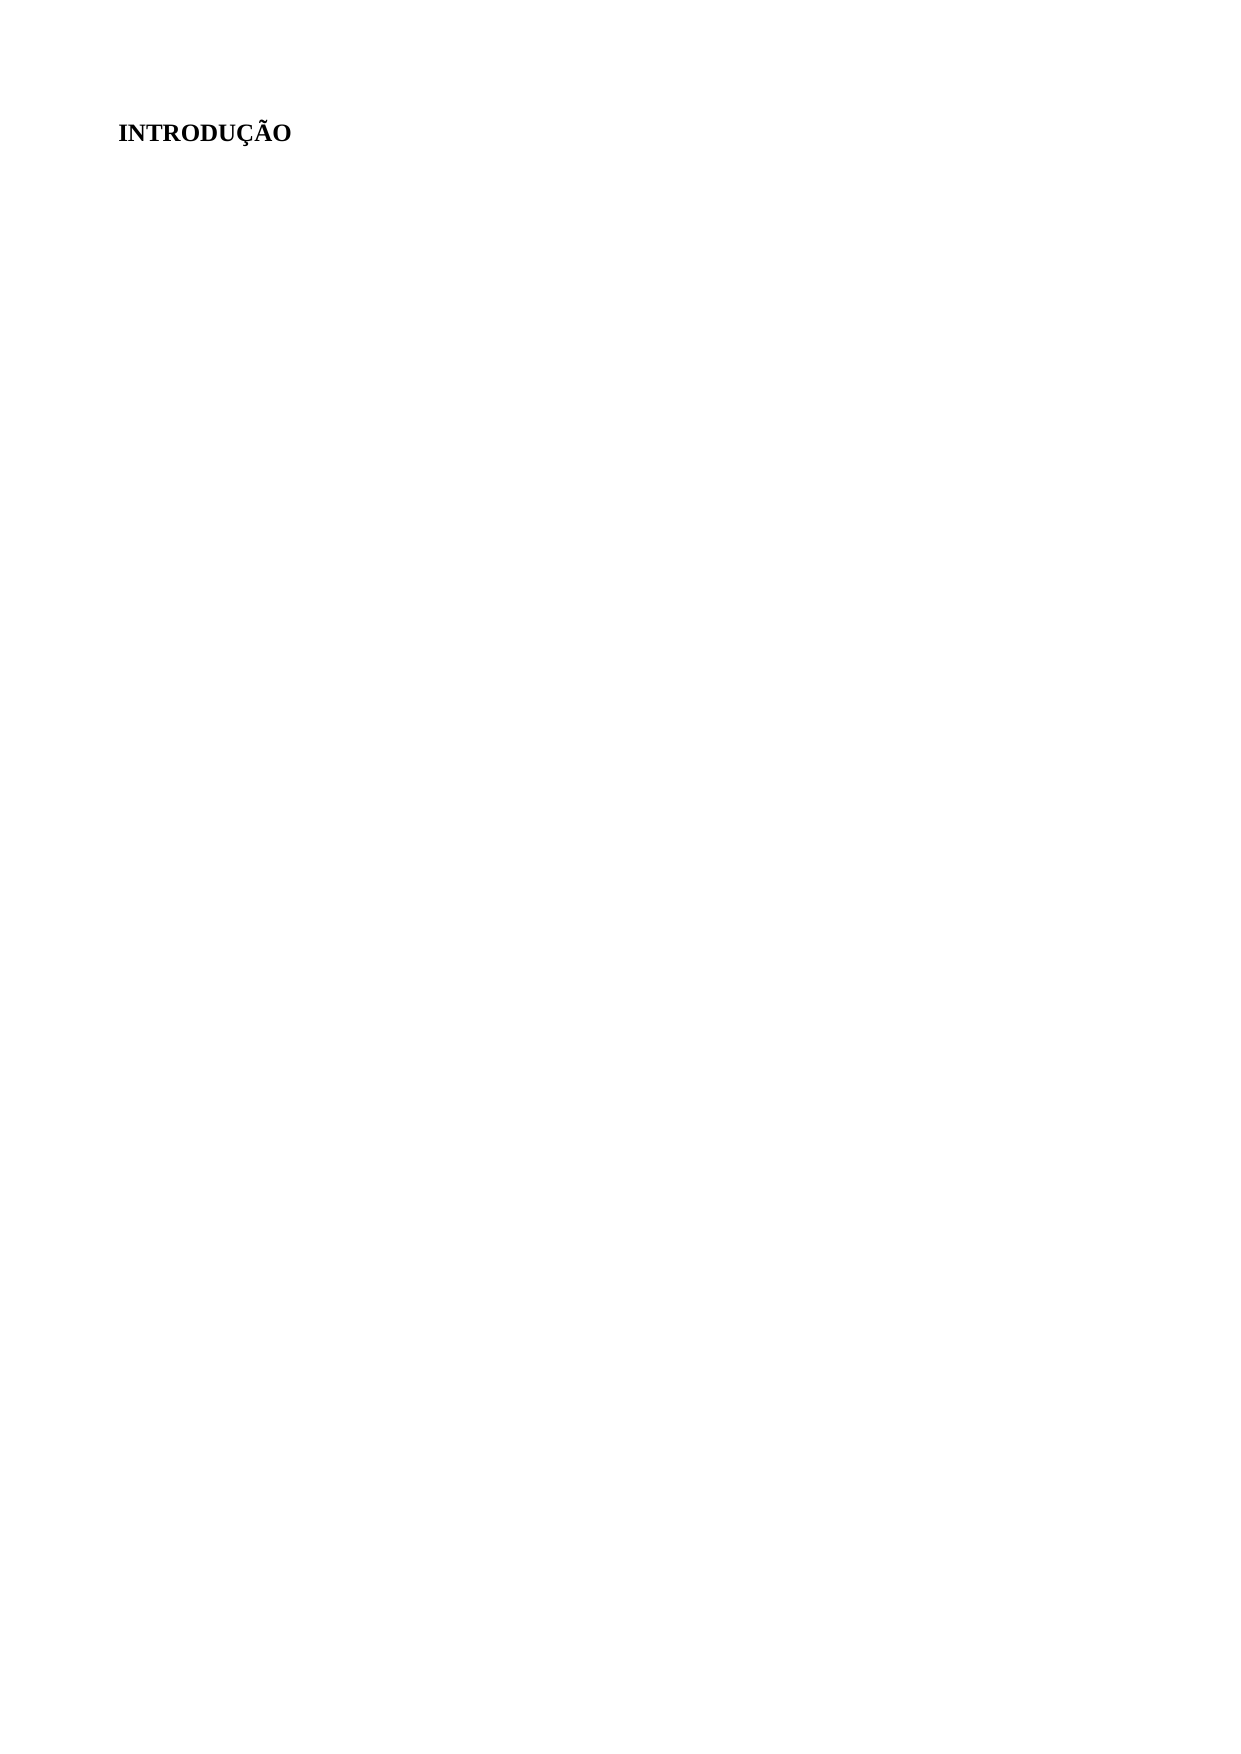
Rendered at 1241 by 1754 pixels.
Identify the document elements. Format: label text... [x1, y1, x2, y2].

text INTRODUÇÃO [118, 118, 1122, 147]
